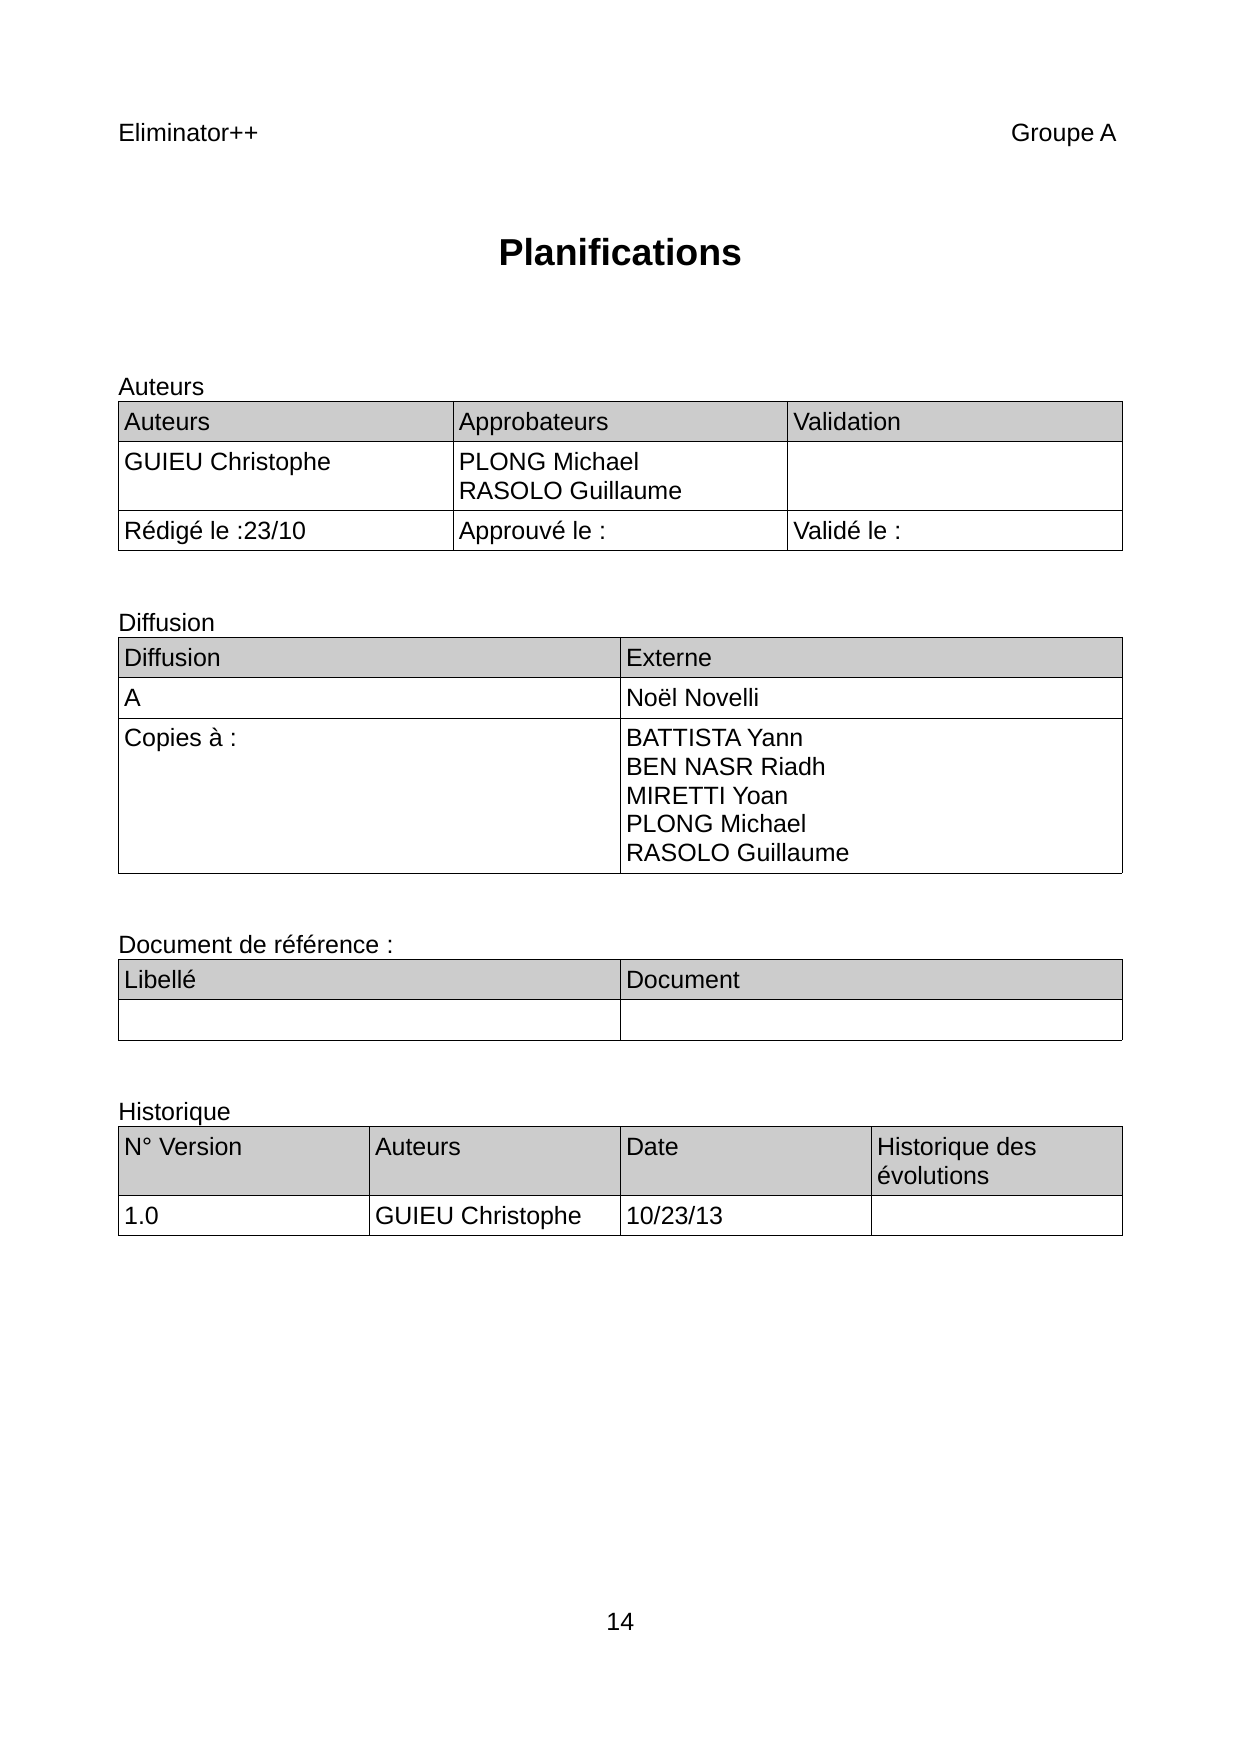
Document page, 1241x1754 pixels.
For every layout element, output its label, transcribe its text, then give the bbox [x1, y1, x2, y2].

text Historique [118, 1097, 1122, 1126]
table_cell [872, 1196, 1122, 1235]
table_cell [788, 442, 1122, 510]
table_header Validation [788, 402, 1122, 441]
table_header Historique des évolutions [872, 1127, 1122, 1195]
table_cell [621, 1000, 1122, 1040]
subtitle Planifications [118, 230, 1122, 273]
table_header Approbateurs [454, 402, 787, 441]
table_cell PLONG Michael RASOLO Guillaume [454, 442, 787, 510]
table_header Externe [621, 638, 1122, 677]
table_cell Copies à : [119, 719, 620, 873]
table_cell A [119, 678, 620, 717]
table_cell GUIEU Christophe [370, 1196, 620, 1235]
table_cell BATTISTA Yann BEN NASR Riadh MIRETTI Yoan PLONG Michael RASOLO Guillaume [621, 719, 1122, 873]
table_cell [119, 1000, 620, 1040]
table_cell Validé le : [788, 511, 1122, 550]
table_cell Rédigé le :23/10 [119, 511, 453, 550]
table_header Document [621, 960, 1122, 999]
table_cell Approuvé le : [454, 511, 787, 550]
table_header Auteurs [370, 1127, 620, 1195]
table_cell 1.0 [119, 1196, 369, 1235]
table_cell GUIEU Christophe [119, 442, 453, 510]
table_cell Noël Novelli [621, 678, 1122, 717]
text Diffusion [118, 608, 1122, 637]
table_header Diffusion [119, 638, 620, 677]
text Document de référence : [118, 930, 1122, 959]
table_header N° Version [119, 1127, 369, 1195]
table_header Libellé [119, 960, 620, 999]
table_header Auteurs [119, 402, 453, 441]
table_header Date [621, 1127, 871, 1195]
text Auteurs [118, 372, 1122, 401]
table_cell 23/10/13 [621, 1196, 871, 1235]
